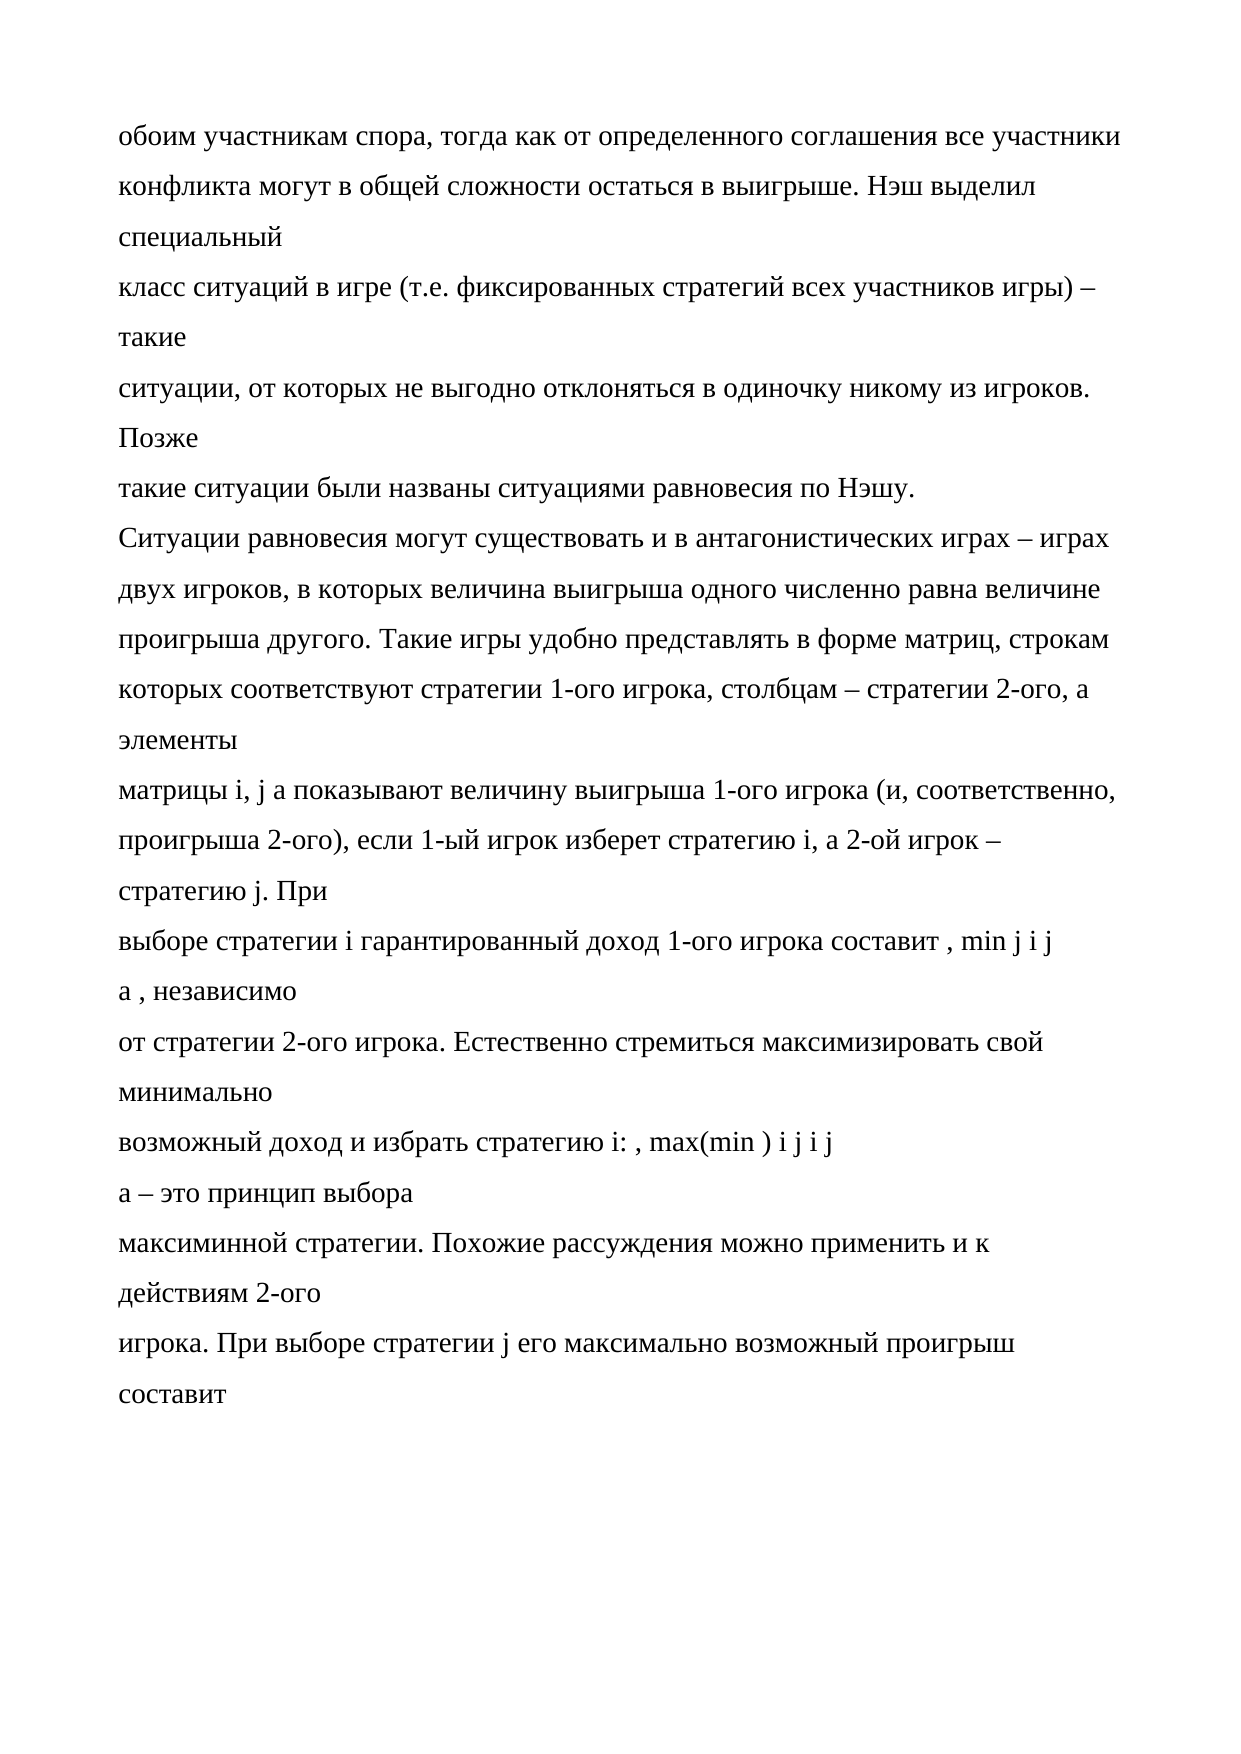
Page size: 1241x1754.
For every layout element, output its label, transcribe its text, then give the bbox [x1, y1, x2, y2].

text выборе стратегии i гарантированный доход 1-ого игрока составит , min j i j [118, 923, 1122, 957]
text проигрыша 2-ого), если 1-ый игрок изберет стратегию i, а 2-ой игрок – стратегию j. При [118, 822, 1122, 906]
text которых соответствуют стратегии 1-ого игрока, столбцам – стратегии 2-ого, а элементы [118, 672, 1122, 755]
text от стратегии 2-ого игрока. Естественно стремиться максимизировать свой минимально [118, 1024, 1122, 1108]
text игрока. При выборе стратегии j его максимально возможный проигрыш составит [118, 1326, 1122, 1409]
text возможный доход и избрать стратегию i: , max(min ) i j i j [118, 1124, 1122, 1158]
text максиминной стратегии. Похожие рассуждения можно применить и к действиям 2-ого [118, 1225, 1122, 1309]
text a – это принцип выбора [118, 1175, 1122, 1208]
text ситуации, от которых не выгодно отклоняться в одиночку никому из игроков. Позже [118, 370, 1122, 453]
text класс ситуаций в игре (т.е. фиксированных стратегий всех участников игры) – такие [118, 269, 1122, 353]
text Ситуации равновесия могут существовать и в антагонистических играх – играх [118, 521, 1122, 554]
text a , независимо [118, 973, 1122, 1007]
text обоим участникам спора, тогда как от определенного соглашения все участники [118, 118, 1122, 152]
text конфликта могут в общей сложности остаться в выигрыше. Нэш выделил специальный [118, 168, 1122, 252]
text такие ситуации были названы ситуациями равновесия по Нэшу. [118, 470, 1122, 504]
text проигрыша другого. Такие игры удобно представлять в форме матриц, строкам [118, 621, 1122, 655]
text двух игроков, в которых величина выигрыша одного численно равна величине [118, 571, 1122, 604]
text матрицы i, j a показывают величину выигрыша 1-ого игрока (и, соответственно, [118, 772, 1122, 806]
